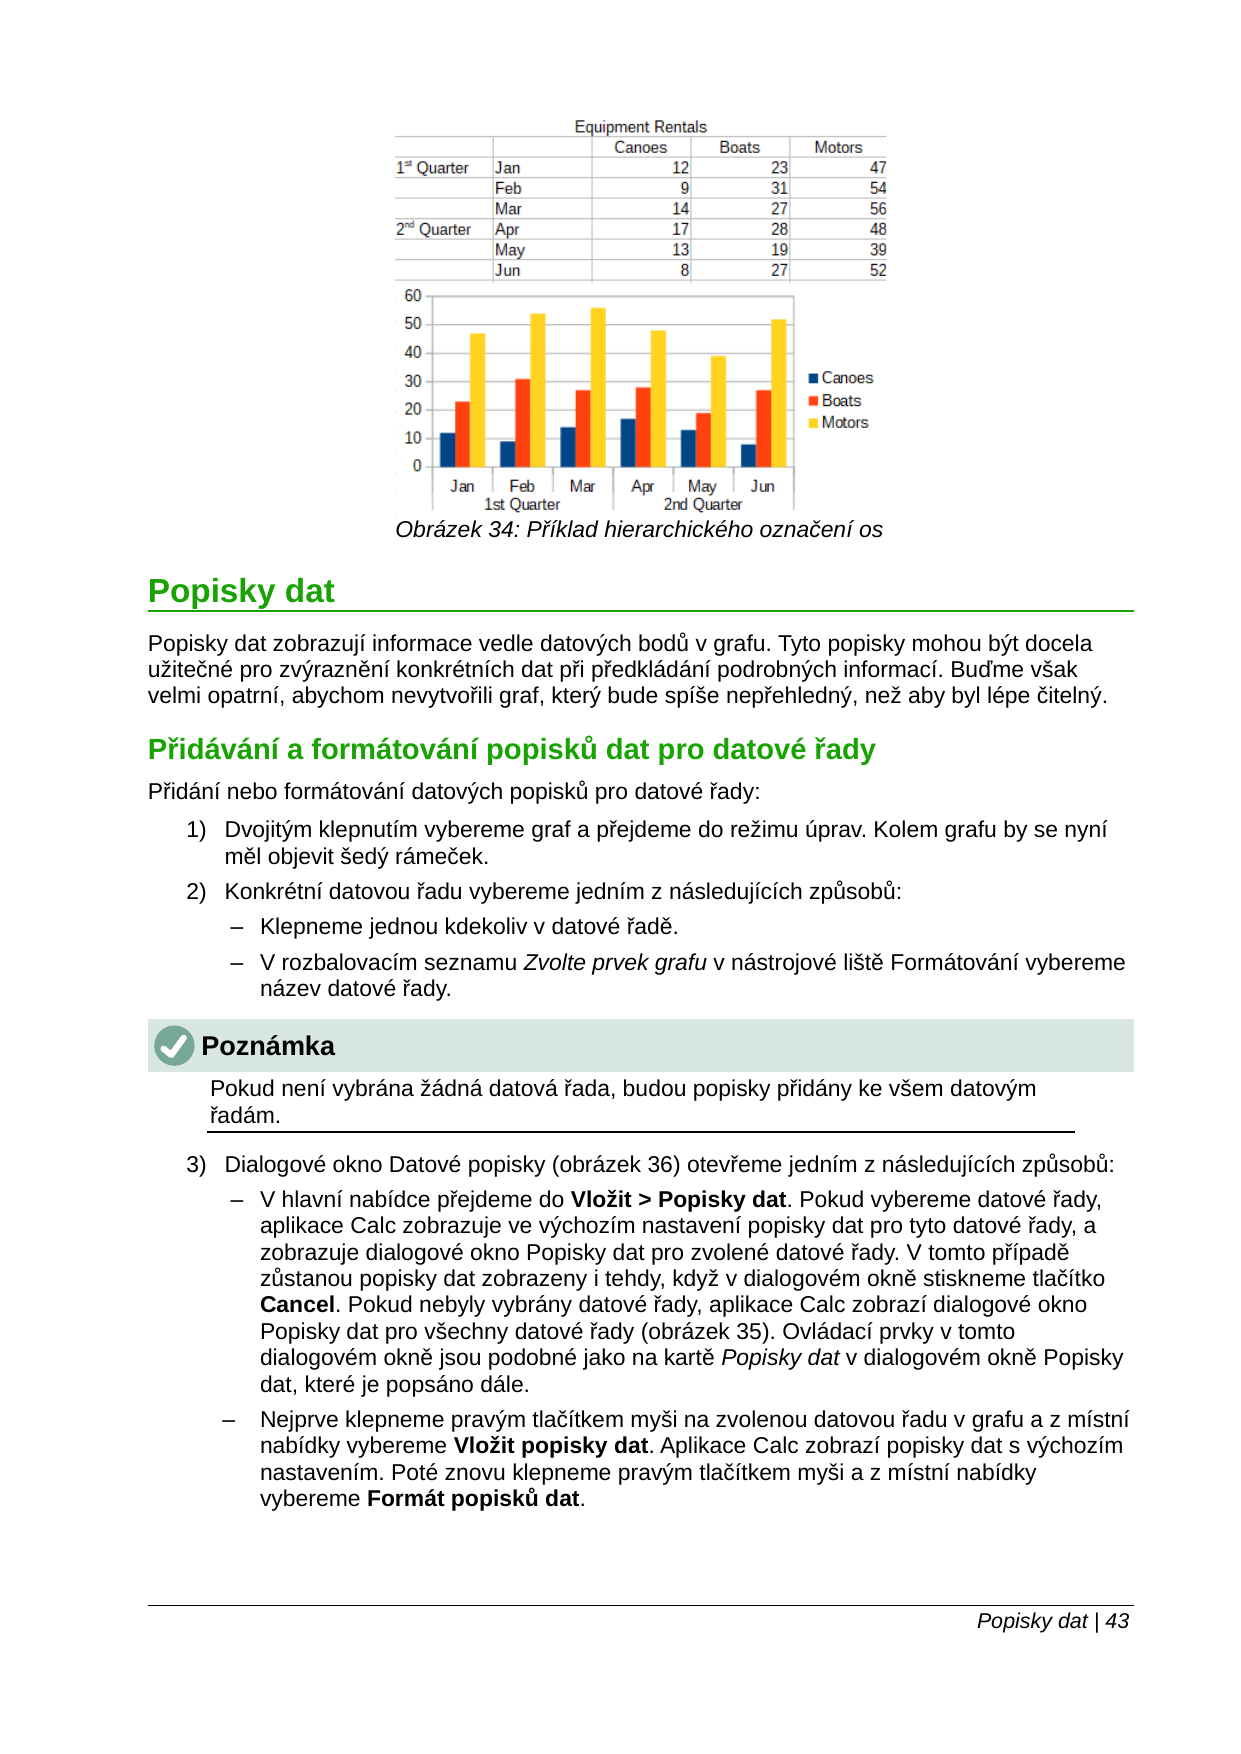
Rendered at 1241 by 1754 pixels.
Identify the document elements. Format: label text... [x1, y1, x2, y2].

subtitle Přidávání a formátování popisků dat pro datové řady [148, 732, 1134, 766]
list Nejprve klepneme pravým tlačítkem myši na zvolenou datovou řadu v grafu a z místní nabídky vybereme Vložit popisky dat. Aplikace Calc zobrazí popisky dat s výchozím nastavením. Poté znovu klepneme pravým tlačítkem myši a z místní nabídky vybereme Formát popisků dat. [222, 1406, 1134, 1511]
text Popisky dat zobrazují informace vedle datových bodů v grafu. Tyto popisky mohou být docela užitečné pro zvýraznění konkrétních dat při předkládání podrobných informací. Buďme však velmi opatrní, abychom nevytvořili graf, který bude spíše nepřehledný, než aby byl lépe čitelný. [148, 629, 1134, 709]
list Klepneme jednou kdekoliv v datové řadě. [230, 913, 1134, 939]
subtitle Poznámka [148, 1019, 1134, 1072]
list Dvojitým klepnutím vybereme graf a přejdeme do režimu úprav. Kolem grafu by se nyní měl objevit šedý rámeček. [207, 816, 1134, 869]
picture [395, 118, 887, 516]
subtitle Popisky dat [148, 571, 1134, 610]
list Přidání nebo formátování datových popisků pro datové řady: [148, 778, 1134, 804]
text Obrázek 34: Příklad hierarchického označení os [395, 516, 886, 542]
text Pokud není vybrána žádná datová řada, budou popisky přidány ke všem datovým řadám. [207, 1072, 1075, 1131]
list Konkrétní datovou řadu vybereme jedním z následujících způsobů: [207, 878, 1134, 904]
list V rozbalovacím seznamu Zvolte prvek grafu v nástrojové liště Formátování vybereme název datové řady. [230, 948, 1134, 1001]
list Dialogové okno Datové popisky (obrázek 35) otevřeme jedním z následujících způsobů: [207, 1151, 1134, 1177]
list V hlavní nabídce přejdeme do Vložit > Popisky dat. Pokud vybereme datové řady, aplikace Calc zobrazuje ve výchozím nastavení popisky dat pro tyto datové řady, a zobrazuje dialogové okno Popisky dat pro zvolené datové řady. V tomto případě zůstanou popisky dat zobrazeny i tehdy, když v dialogovém okně stiskneme tlačítko Cancel. Pokud nebyly vybrány datové řady, aplikace Calc zobrazí dialogové okno Popisky dat pro všechny datové řady (obrázek 35). Ovládací prvky v tomto dialogovém okně jsou podobné jako na kartě Popisky dat v dialogovém okně Popisky dat, které je popsáno dále. [230, 1186, 1134, 1397]
